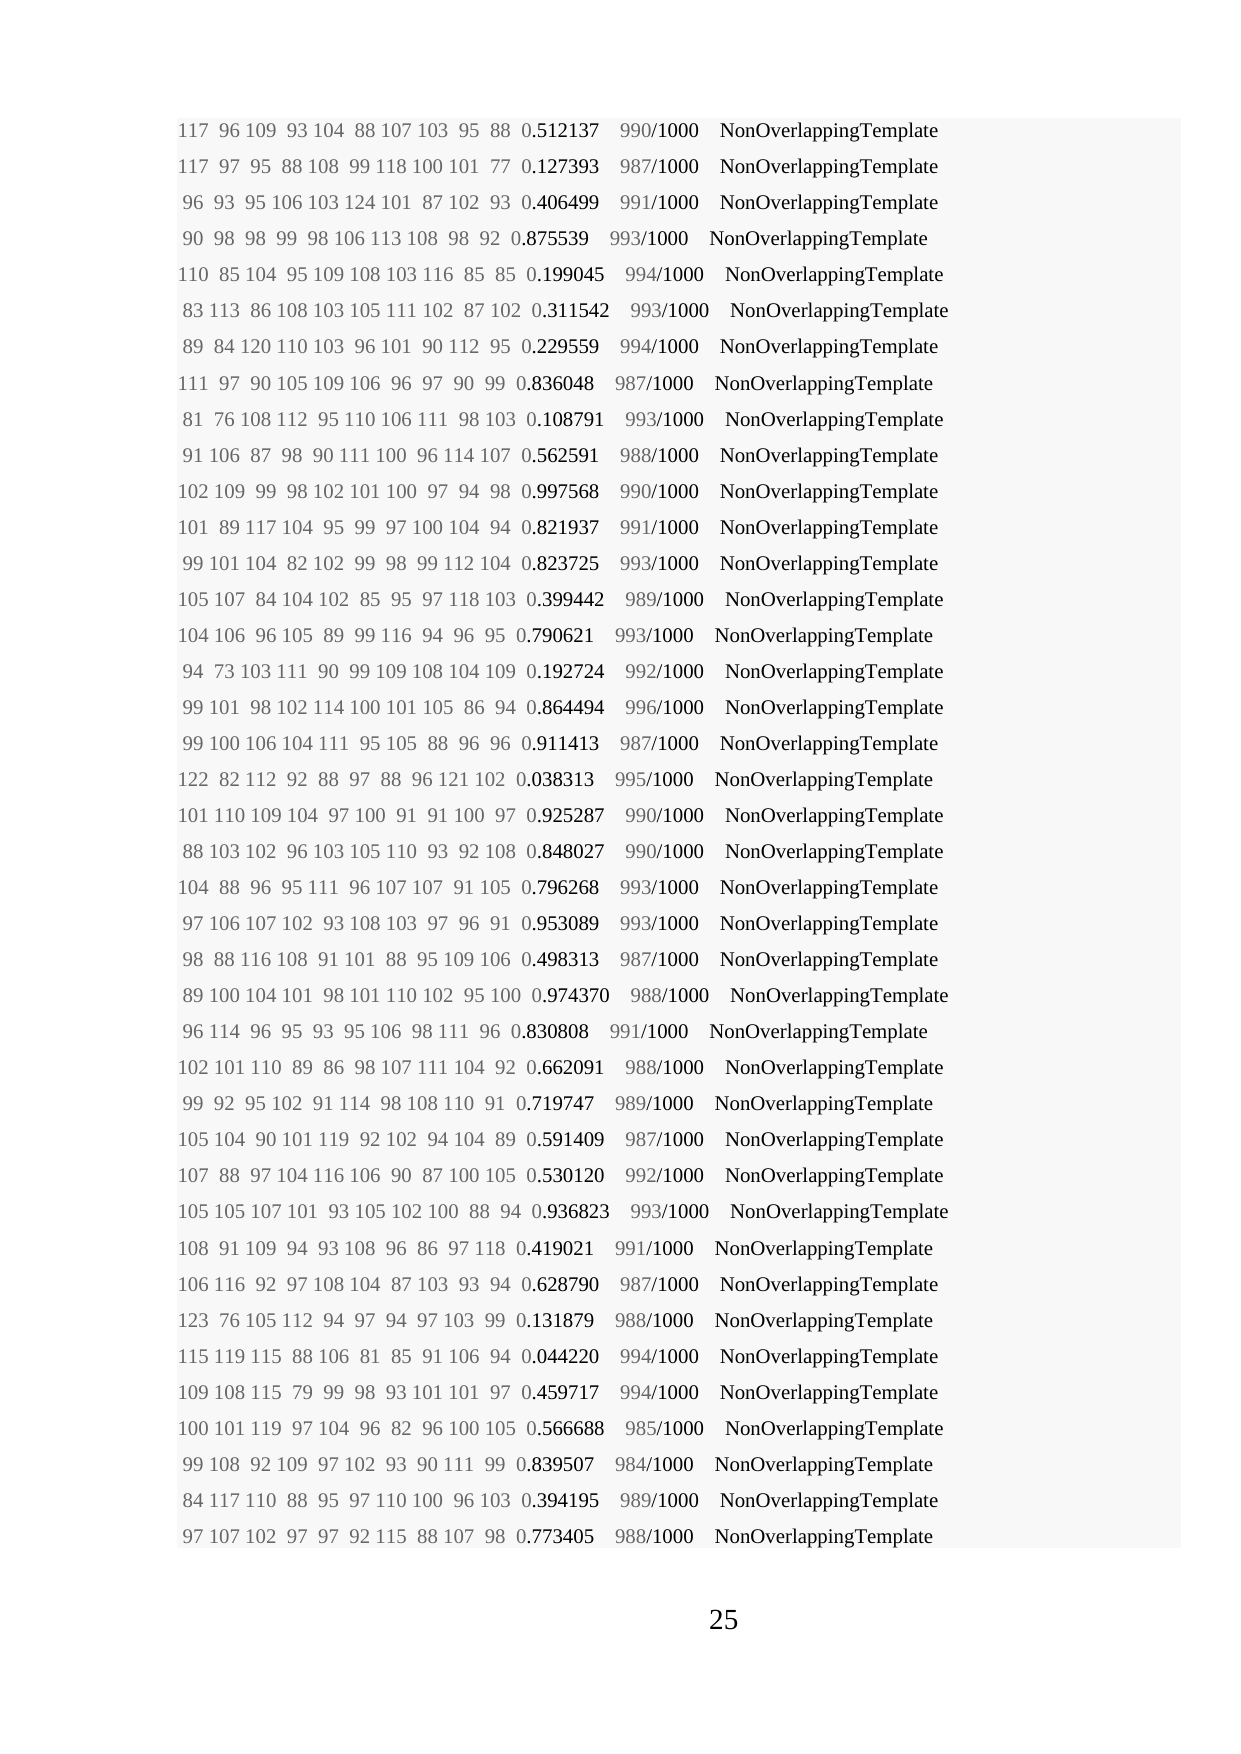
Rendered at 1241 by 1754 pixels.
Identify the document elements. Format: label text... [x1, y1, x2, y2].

text 96 114 96 95 93 95 106 98 111 96 0.830808 991/1000 NonOverlappingTemplate [177, 1019, 1181, 1043]
text 99 101 104 82 102 99 98 99 112 104 0.823725 993/1000 NonOverlappingTemplate [177, 551, 1181, 575]
text 97 106 107 102 93 108 103 97 96 91 0.953089 993/1000 NonOverlappingTemplate [177, 911, 1181, 935]
text 89 84 120 110 103 96 101 90 112 95 0.229559 994/1000 NonOverlappingTemplate [177, 334, 1181, 358]
text 100 101 119 97 104 96 82 96 100 105 0.566688 985/1000 NonOverlappingTemplate [177, 1416, 1181, 1440]
text 102 109 99 98 102 101 100 97 94 98 0.997568 990/1000 NonOverlappingTemplate [177, 478, 1181, 503]
text 105 105 107 101 93 105 102 100 88 94 0.936823 993/1000 NonOverlappingTemplate [177, 1199, 1181, 1223]
text 94 73 103 111 90 99 109 108 104 109 0.192724 992/1000 NonOverlappingTemplate [177, 659, 1181, 683]
text 96 93 95 106 103 124 101 87 102 93 0.406499 991/1000 NonOverlappingTemplate [177, 190, 1181, 214]
text 115 119 115 88 106 81 85 91 106 94 0.044220 994/1000 NonOverlappingTemplate [177, 1343, 1181, 1368]
text 108 91 109 94 93 108 96 86 97 118 0.419021 991/1000 NonOverlappingTemplate [177, 1235, 1181, 1259]
text 123 76 105 112 94 97 94 97 103 99 0.131879 988/1000 NonOverlappingTemplate [177, 1307, 1181, 1332]
text 98 88 116 108 91 101 88 95 109 106 0.498313 987/1000 NonOverlappingTemplate [177, 947, 1181, 971]
text 109 108 115 79 99 98 93 101 101 97 0.459717 994/1000 NonOverlappingTemplate [177, 1379, 1181, 1404]
text 111 97 90 105 109 106 96 97 90 99 0.836048 987/1000 NonOverlappingTemplate [177, 370, 1181, 394]
text 88 103 102 96 103 105 110 93 92 108 0.848027 990/1000 NonOverlappingTemplate [177, 839, 1181, 863]
text 104 88 96 95 111 96 107 107 91 105 0.796268 993/1000 NonOverlappingTemplate [177, 875, 1181, 899]
text 122 82 112 92 88 97 88 96 121 102 0.038313 995/1000 NonOverlappingTemplate [177, 767, 1181, 791]
text 117 97 95 88 108 99 118 100 101 77 0.127393 987/1000 NonOverlappingTemplate [177, 154, 1181, 178]
text 99 101 98 102 114 100 101 105 86 94 0.864494 996/1000 NonOverlappingTemplate [177, 695, 1181, 719]
text 90 98 98 99 98 106 113 108 98 92 0.875539 993/1000 NonOverlappingTemplate [177, 226, 1181, 250]
text 110 85 104 95 109 108 103 116 85 85 0.199045 994/1000 NonOverlappingTemplate [177, 262, 1181, 286]
text 104 106 96 105 89 99 116 94 96 95 0.790621 993/1000 NonOverlappingTemplate [177, 623, 1181, 647]
text 99 92 95 102 91 114 98 108 110 91 0.719747 989/1000 NonOverlappingTemplate [177, 1091, 1181, 1115]
text 99 108 92 109 97 102 93 90 111 99 0.839507 984/1000 NonOverlappingTemplate [177, 1452, 1181, 1476]
text 107 88 97 104 116 106 90 87 100 105 0.530120 992/1000 NonOverlappingTemplate [177, 1163, 1181, 1187]
text 99 100 106 104 111 95 105 88 96 96 0.911413 987/1000 NonOverlappingTemplate [177, 731, 1181, 755]
text 84 117 110 88 95 97 110 100 96 103 0.394195 989/1000 NonOverlappingTemplate [177, 1488, 1181, 1512]
text 106 116 92 97 108 104 87 103 93 94 0.628790 987/1000 NonOverlappingTemplate [177, 1271, 1181, 1296]
text 83 113 86 108 103 105 111 102 87 102 0.311542 993/1000 NonOverlappingTemplate [177, 298, 1181, 322]
text 101 89 117 104 95 99 97 100 104 94 0.821937 991/1000 NonOverlappingTemplate [177, 514, 1181, 539]
text 91 106 87 98 90 111 100 96 114 107 0.562591 988/1000 NonOverlappingTemplate [177, 442, 1181, 467]
text 105 107 84 104 102 85 95 97 118 103 0.399442 989/1000 NonOverlappingTemplate [177, 587, 1181, 611]
text 105 104 90 101 119 92 102 94 104 89 0.591409 987/1000 NonOverlappingTemplate [177, 1127, 1181, 1151]
text 89 100 104 101 98 101 110 102 95 100 0.974370 988/1000 NonOverlappingTemplate [177, 983, 1181, 1007]
text 102 101 110 89 86 98 107 111 104 92 0.662091 988/1000 NonOverlappingTemplate [177, 1055, 1181, 1079]
text 97 107 102 97 97 92 115 88 107 98 0.773405 988/1000 NonOverlappingTemplate [177, 1524, 1181, 1548]
text 81 76 108 112 95 110 106 111 98 103 0.108791 993/1000 NonOverlappingTemplate [177, 406, 1181, 431]
text 101 110 109 104 97 100 91 91 100 97 0.925287 990/1000 NonOverlappingTemplate [177, 803, 1181, 827]
text 117 96 109 93 104 88 107 103 95 88 0.512137 990/1000 NonOverlappingTemplate [177, 118, 1181, 142]
